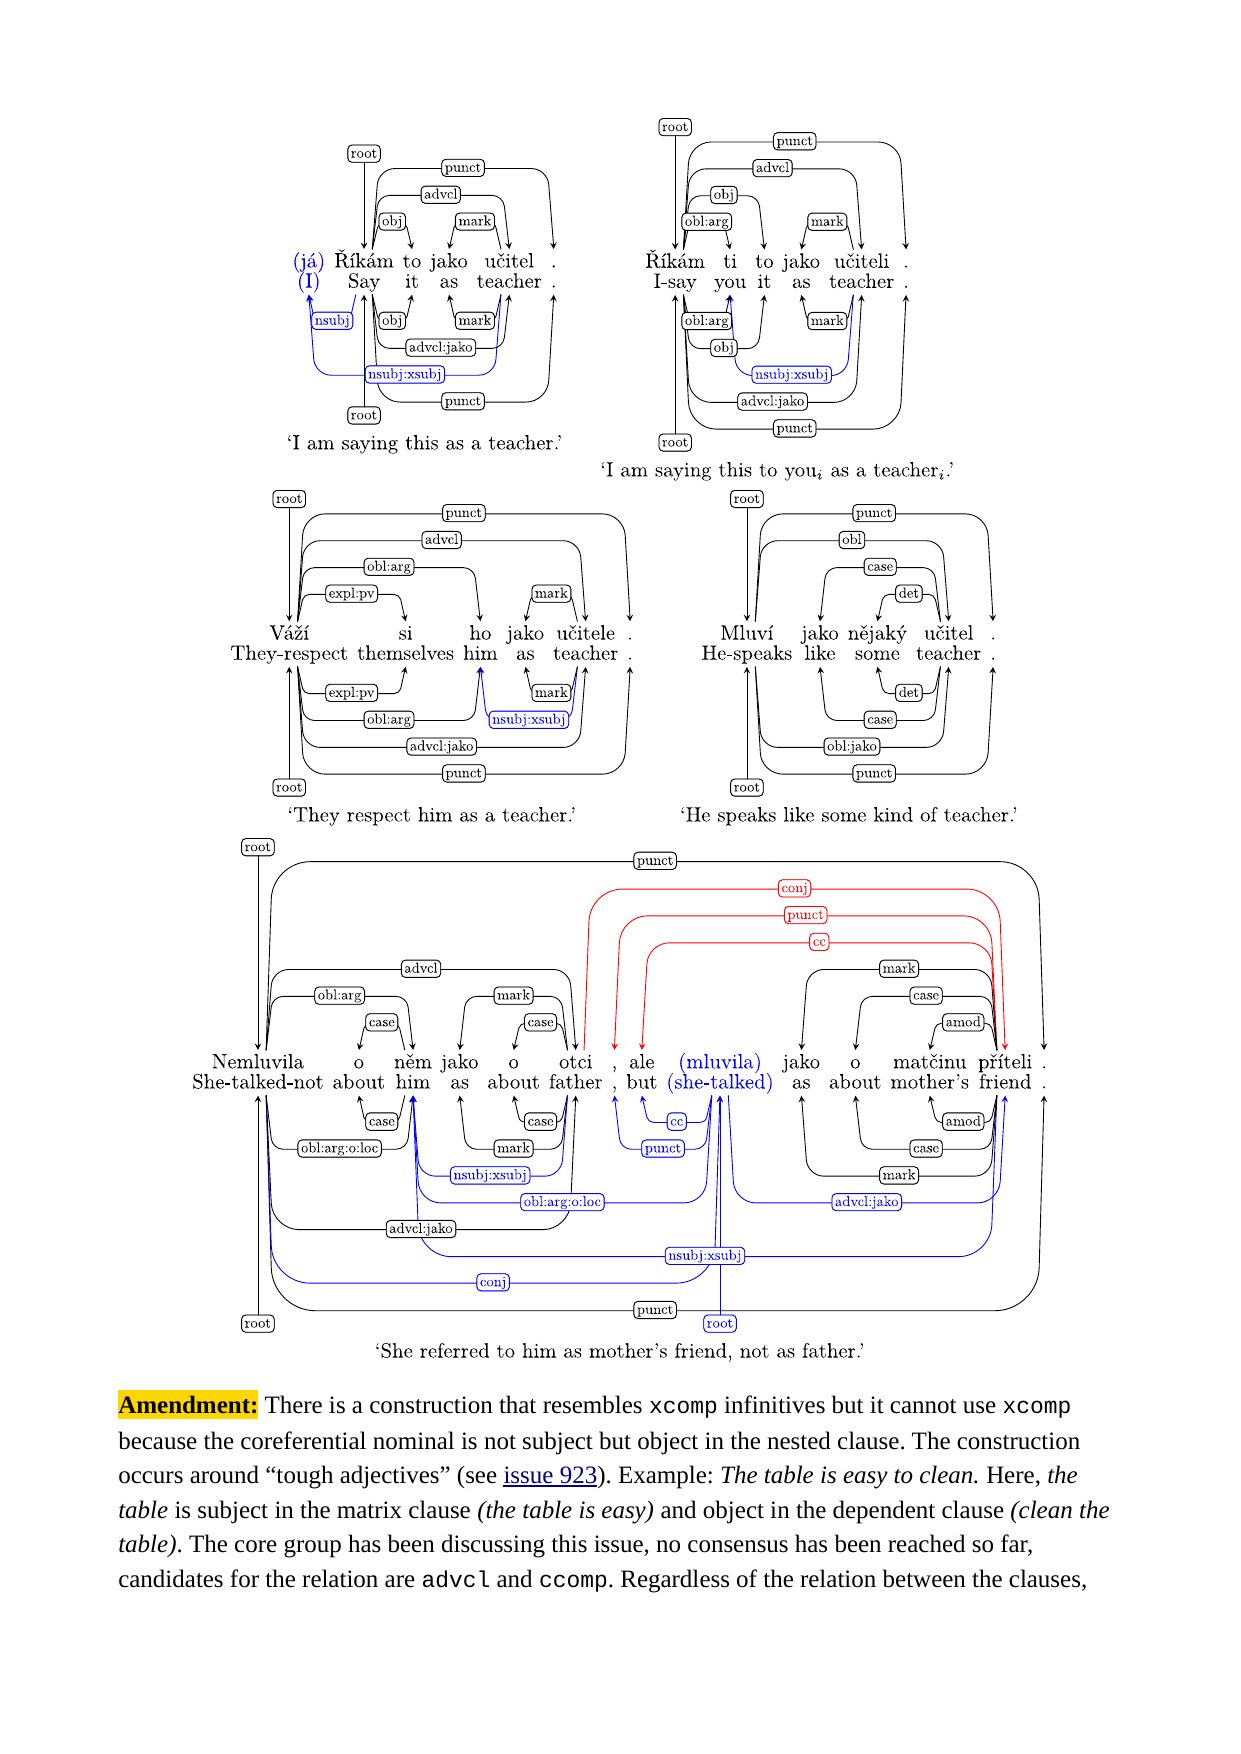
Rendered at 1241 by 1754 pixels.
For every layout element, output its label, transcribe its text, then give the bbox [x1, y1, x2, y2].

text Amendment: There is a construction that resembles xcomp infinitives but it cannot use xcomp because the coreferential nominal is not subject but object in the nested clause. The construction occurs around “tough adjectives” (see issue 923). Example: The table is easy to clean. Here, the table is subject in the matrix clause (the table is easy) and object in the dependent clause (clean the table). The core group has been discussing this issue, no consensus has been reached so far, candidates for the relation are advcl and ccomp. Regardless of the relation between the clauses, [118, 1390, 1122, 1594]
